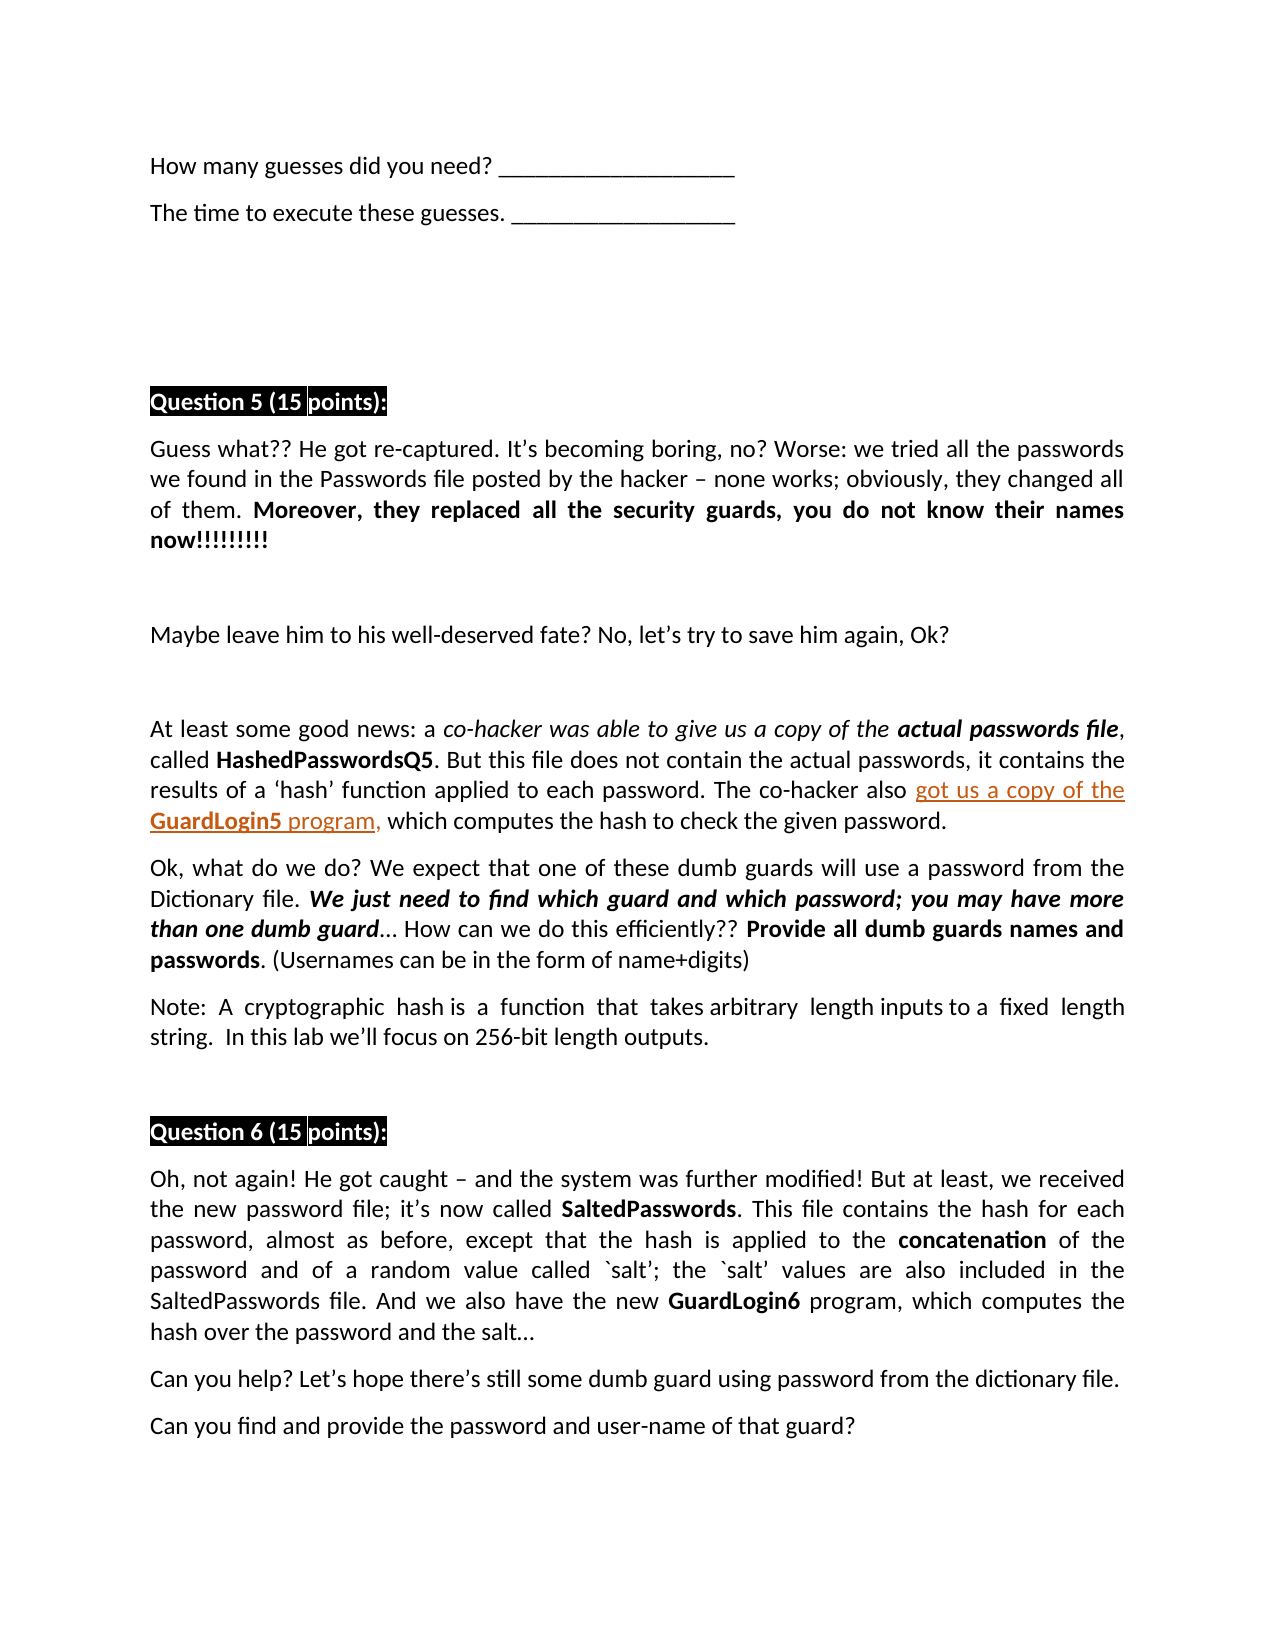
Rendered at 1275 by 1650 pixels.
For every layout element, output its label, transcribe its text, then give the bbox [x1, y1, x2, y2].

text Question 5 (15 points): [150, 386, 1125, 416]
text Question 6 (15 points): [150, 1116, 1125, 1146]
text Ok, what do we do? We expect that one of these dumb guards will use a password from the Dictionary file. We just need to find which guard and which password; you may have more than one dumb guard… How can we do this efficiently?? Provide all dumb guards names and passwords. (Usernames can be in the form of name+digits) [150, 852, 1125, 974]
text Can you find and provide the password and user-name of that guard? [150, 1410, 1125, 1441]
text At least some good news: a co-hacker was able to give us a copy of the actual passwords file, called HashedPasswordsQ5. But this file does not contain the actual passwords, it contains the results of a ‘hash’ function applied to each password. The co-hacker also got us a copy of the GuardLogin5 program, which computes the hash to check the given password. [150, 713, 1125, 836]
text Guess what?? He got re-captured. It’s becoming boring, no? Worse: we tried all the passwords we found in the Passwords file posted by the hacker – none works; obviously, they changed all of them. Moreover, they replaced all the security guards, you do not know their names now!!!!!!!!! [150, 433, 1125, 555]
text The time to execute these guesses. __________________ [150, 197, 1125, 228]
text Maybe leave him to his well-deserved fate? No, let’s try to save him again, Ok? [150, 619, 1125, 649]
text Can you help? Let’s hope there’s still some dumb guard using password from the dictionary file. [150, 1363, 1125, 1393]
text Note: A cryptographic hash is a function that takes arbitrary length inputs to a fixed length string. In this lab we’ll focus on 256-bit length outputs. [150, 991, 1125, 1052]
text Oh, not again! He got caught – and the system was further modified! But at least, we received the new password file; it’s now called SaltedPasswords. This file contains the hash for each password, almost as before, except that the hash is applied to the concatenation of the password and of a random value called `salt’; the `salt’ values are also included in the SaltedPasswords file. And we also have the new GuardLogin6 program, which computes the hash over the password and the salt… [150, 1163, 1125, 1346]
text How many guesses did you need? ___________________ [150, 150, 1125, 181]
